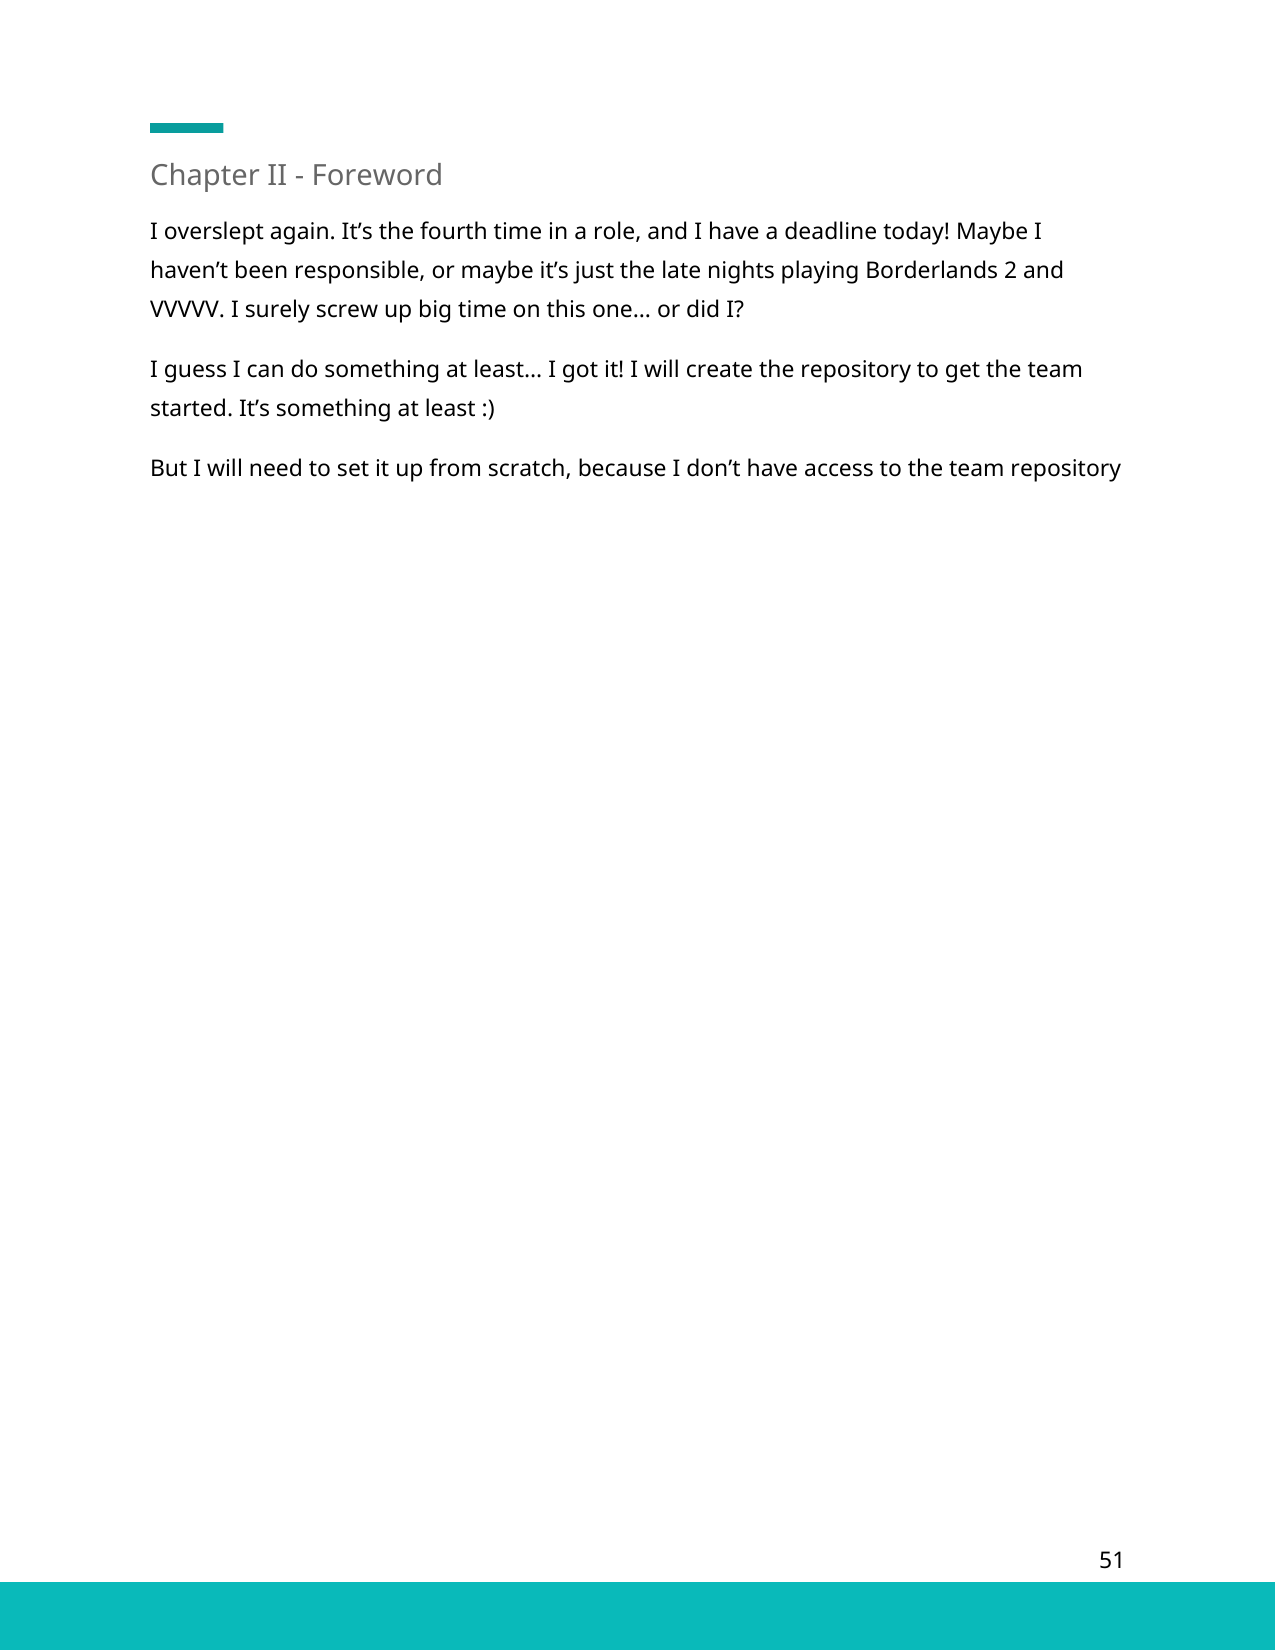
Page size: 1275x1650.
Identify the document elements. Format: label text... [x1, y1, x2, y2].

subtitle Chapter II - Foreword [150, 154, 1125, 194]
picture [150, 123, 224, 133]
text I overslept again. It’s the fourth time in a role, and I have a deadline today! Maybe I haven’t been responsible, or maybe it’s just the late nights playing Borderlands 2 and VVVVV. I surely screw up big time on this one… or did I? [150, 215, 1125, 324]
text I guess I can do something at least… I got it! I will create the repository to get the team started. It’s something at least :) [150, 353, 1125, 423]
text But I will need to set it up from scratch, because I don’t have access to the team repository [150, 452, 1125, 483]
picture [0, 1582, 1275, 1650]
